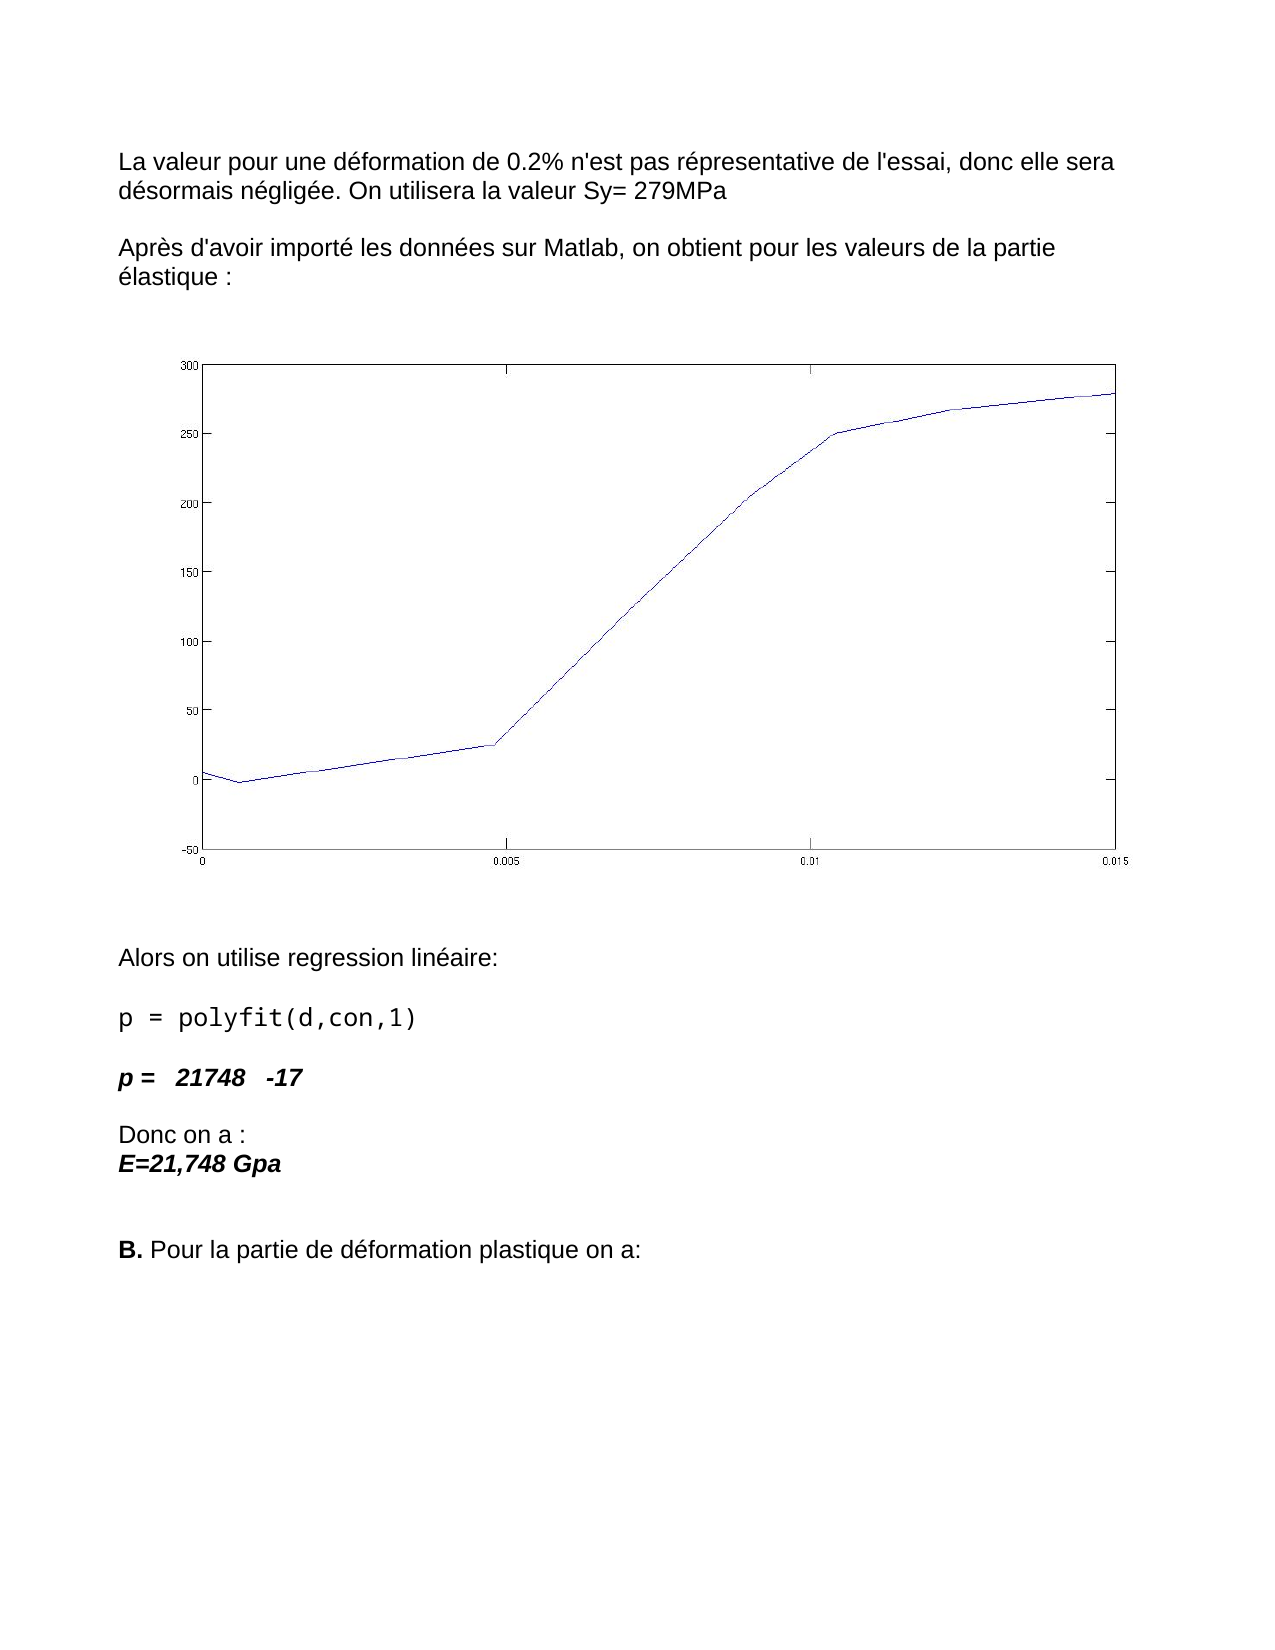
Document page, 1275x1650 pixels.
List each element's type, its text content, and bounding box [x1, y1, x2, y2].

text Après d'avoir importé les données sur Matlab, on obtient pour les valeurs de la partie élastique : [118, 233, 1157, 291]
text Donc on a : [118, 1120, 1157, 1149]
text E=21,748 Gpa [118, 1149, 1157, 1178]
text Alors on utilise regression linéaire: [118, 943, 1157, 971]
picture [48, 319, 1227, 914]
text B. Pour la partie de déformation plastique on a: [118, 1235, 1157, 1264]
text p = polyfit(d,con,1) [118, 1000, 1157, 1034]
text La valeur pour une déformation de 0.2% n'est pas répresentative de l'essai, donc elle sera désormais négligée. On utilisera la valeur Sy= 279MPa [118, 147, 1157, 204]
text p = 21748 -17 [118, 1063, 1157, 1092]
